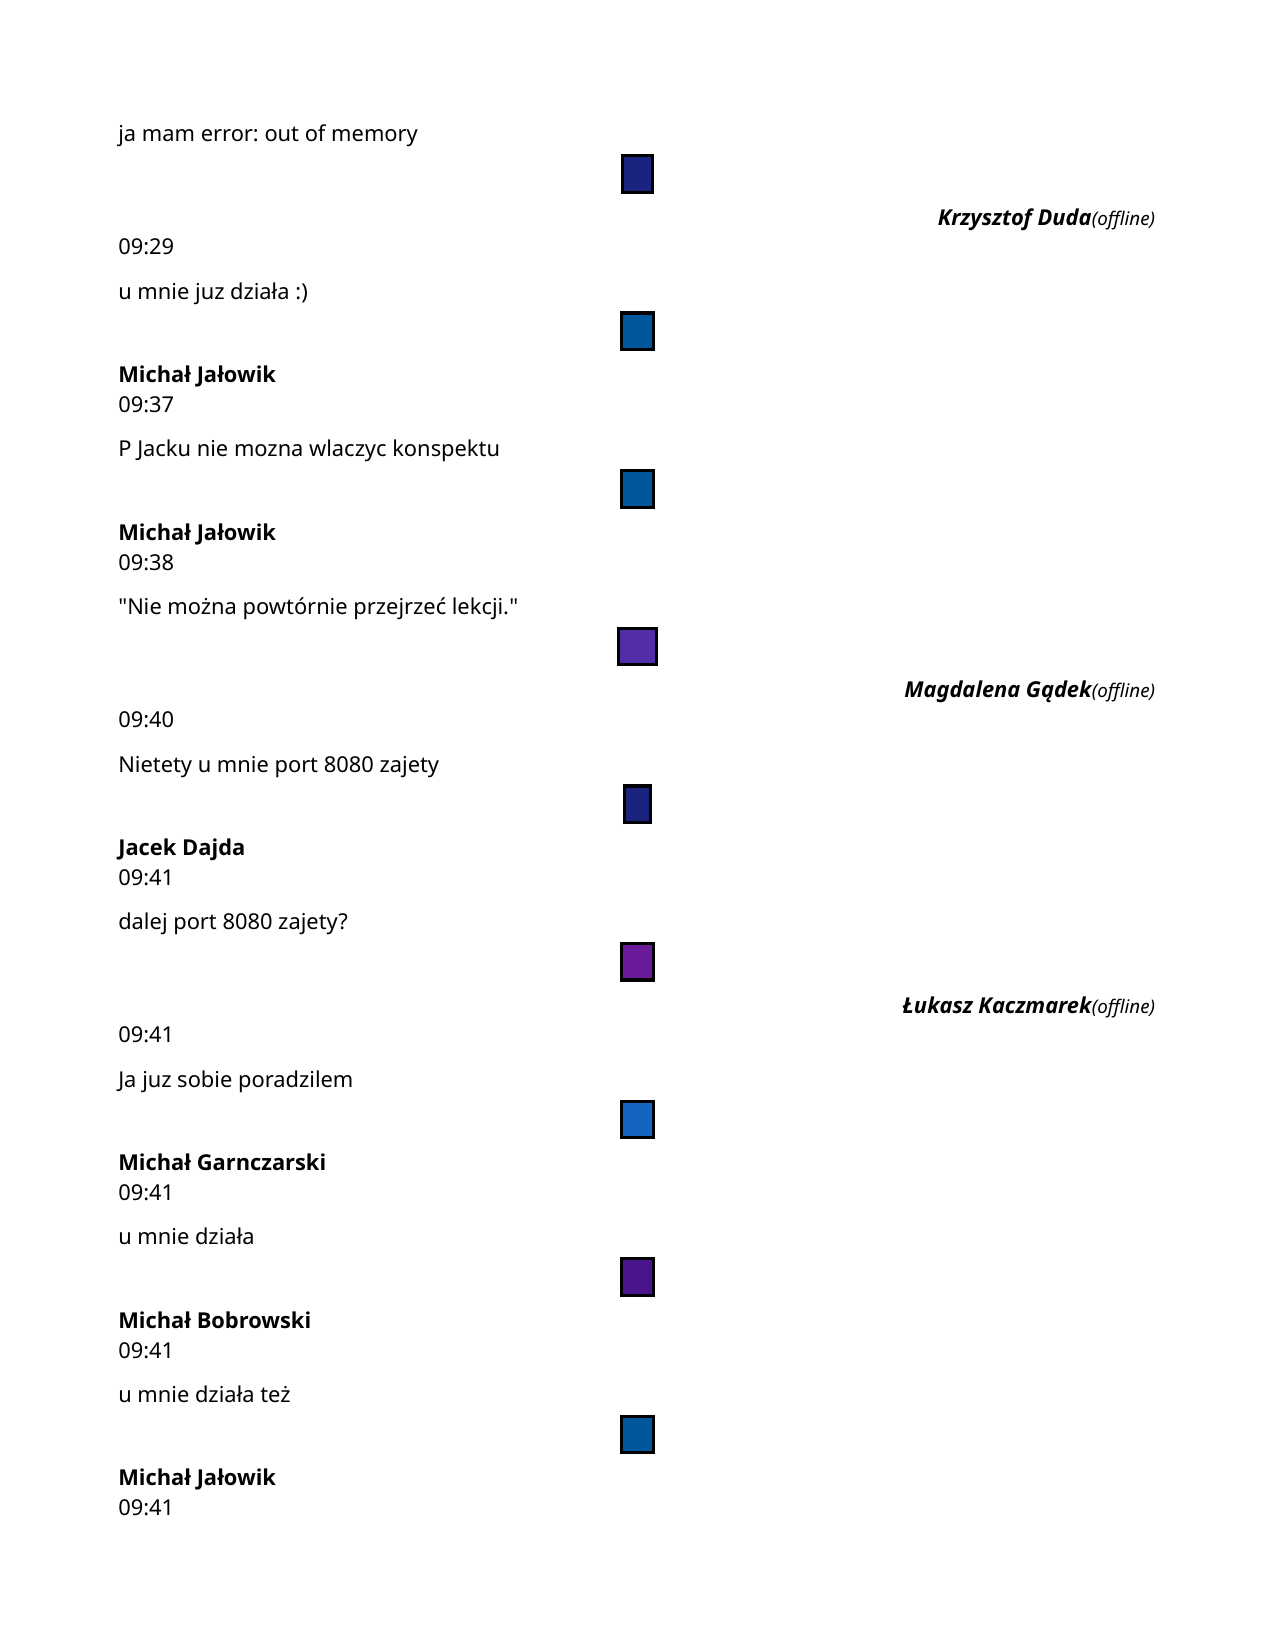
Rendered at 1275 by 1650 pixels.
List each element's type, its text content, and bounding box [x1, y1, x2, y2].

text [118, 627, 617, 666]
text 09:40 [118, 704, 1157, 734]
text 09:41 [118, 1334, 1157, 1364]
text [655, 1099, 1157, 1139]
text Mi [118, 1099, 654, 1139]
text 09:41 [118, 1177, 1157, 1207]
text [118, 469, 620, 509]
text Nietety u mnie port 8080 zajety [118, 748, 1157, 778]
text [654, 154, 1157, 194]
text Mi [623, 1260, 652, 1294]
text [118, 942, 620, 982]
text [655, 469, 1157, 509]
text 09:41 [118, 1492, 1157, 1522]
text dalej port 8080 zajety? [118, 906, 1157, 936]
text Mi [623, 1418, 652, 1451]
text 09:37 [118, 389, 1157, 419]
text "Nie można powtórnie przejrzeć lekcji." [118, 591, 1157, 621]
text Krzysztof Duda(offline) [118, 202, 1157, 231]
text [655, 311, 1157, 351]
text 09:29 [118, 231, 1157, 261]
text Michał Jałowik [118, 359, 1157, 389]
text Łukasz Kaczmarek(offline) [118, 989, 1157, 1019]
text u mnie działa [118, 1221, 1157, 1251]
text 09:41 [118, 862, 1157, 892]
text 09:38 [118, 547, 1157, 576]
text Ja juz sobie poradzilem [118, 1064, 1157, 1093]
text [118, 311, 620, 351]
text [652, 784, 1157, 824]
text [655, 1257, 1157, 1297]
text Michał Bobrowski [118, 1305, 1157, 1334]
text Kr [624, 157, 651, 191]
text [655, 1415, 1157, 1454]
text Ja [626, 788, 649, 821]
text [118, 1257, 620, 1297]
text Łu [623, 945, 652, 978]
text Magdalena Gądek(offline) [118, 674, 1157, 704]
text Michał Garnczarski [118, 1147, 1157, 1177]
text u mnie juz działa :) [118, 276, 1157, 306]
text Mi [623, 472, 652, 506]
text [118, 784, 623, 824]
text Michał Jałowik [118, 517, 1157, 547]
text 09:41 [118, 1019, 1157, 1049]
text [655, 942, 1157, 982]
text [658, 627, 1157, 666]
text P Jacku nie mozna wlaczyc konspektu [118, 433, 1157, 463]
text [118, 154, 621, 194]
text Michał Jałowik [118, 1462, 1157, 1492]
text Ma [620, 630, 655, 663]
text u mnie działa też [118, 1379, 1157, 1409]
text Jacek Dajda [118, 832, 1157, 862]
text Mi [623, 315, 652, 348]
text ja mam error: out of memory [118, 118, 1157, 148]
text [118, 1415, 620, 1454]
